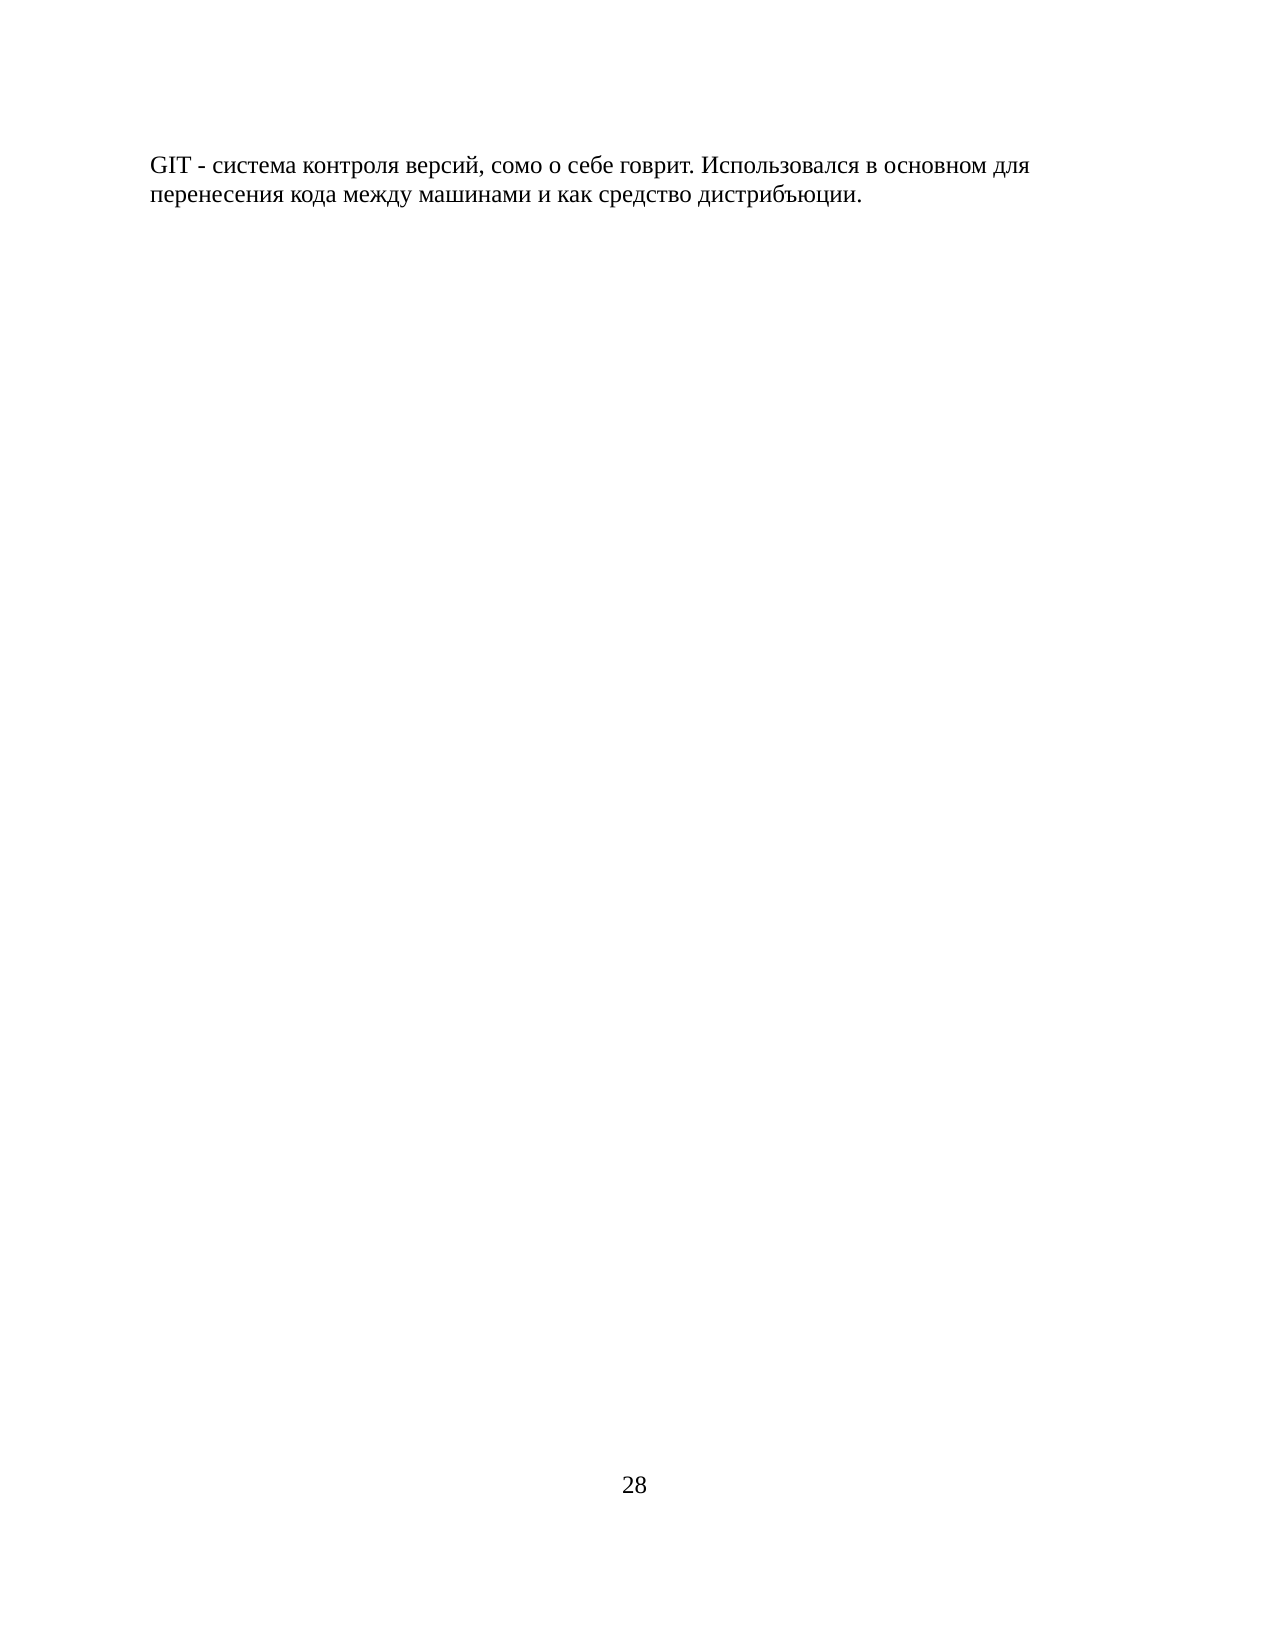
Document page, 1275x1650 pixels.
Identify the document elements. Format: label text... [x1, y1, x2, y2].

text GIT - система контроля версий, сомо о себе говрит. Использовался в основном для перенесения кода между машинами и как средство дистрибъюции. [150, 150, 1125, 207]
